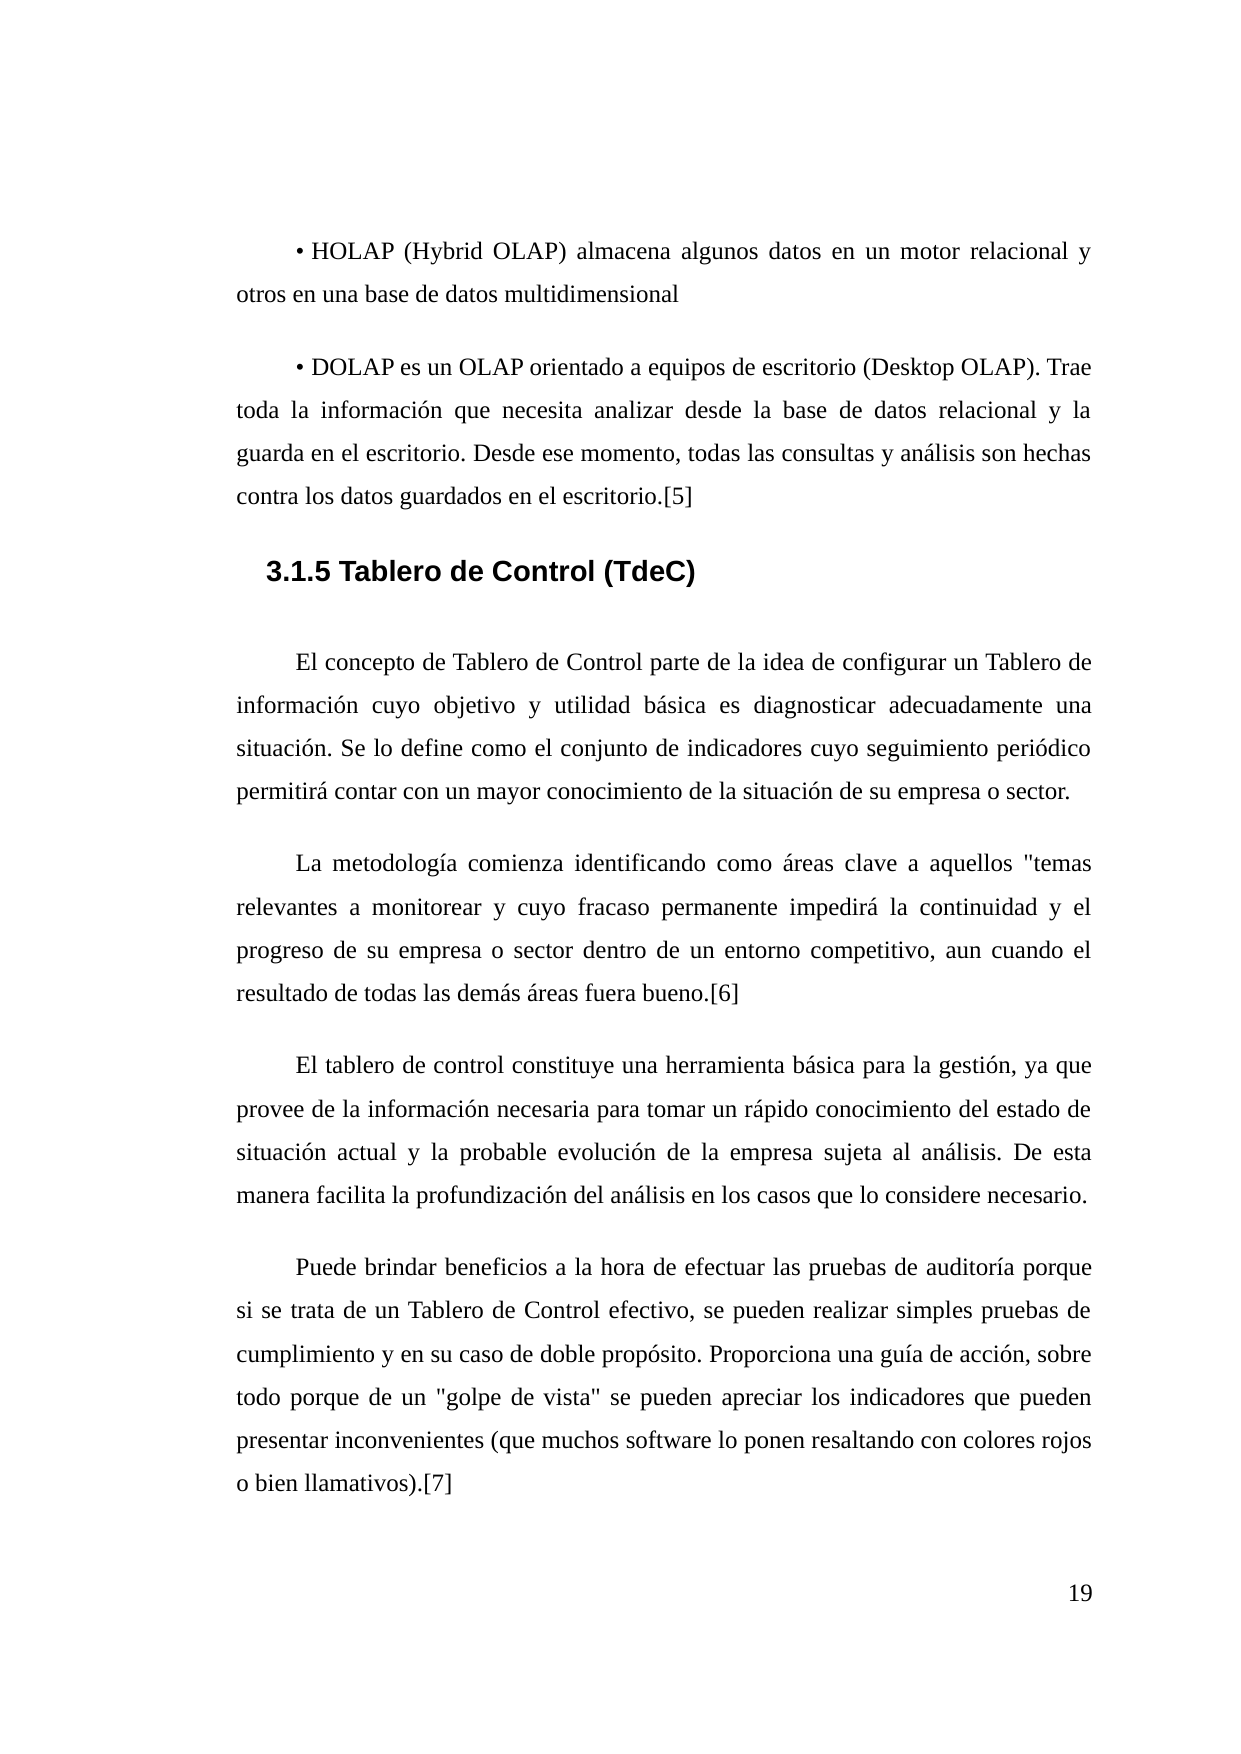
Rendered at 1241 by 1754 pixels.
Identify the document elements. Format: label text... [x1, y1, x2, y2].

subtitle 3.1.5 Tablero de Control (TdeC) [236, 554, 1093, 587]
text • HOLAP (Hybrid OLAP) almacena algunos datos en un motor relacional y otros en una base de datos multidimensional [236, 236, 1093, 308]
text La metodología comienza identificando como áreas clave a aquellos "temas relevantes a monitorear y cuyo fracaso permanente impedirá la continuidad y el progreso de su empresa o sector dentro de un entorno competitivo, aun cuando el resultado de todas las demás áreas fuera bueno.[6] [236, 848, 1093, 1007]
text El concepto de Tablero de Control parte de la idea de configurar un Tablero de información cuyo objetivo y utilidad básica es diagnosticar adecuadamente una situación. Se lo define como el conjunto de indicadores cuyo seguimiento periódico permitirá contar con un mayor conocimiento de la situación de su empresa o sector. [236, 647, 1093, 805]
text • DOLAP es un OLAP orientado a equipos de escritorio (Desktop OLAP). Trae toda la información que necesita analizar desde la base de datos relacional y la guarda en el escritorio. Desde ese momento, todas las consultas y análisis son hechas contra los datos guardados en el escritorio.[5] [236, 352, 1093, 510]
text Puede brindar beneficios a la hora de efectuar las pruebas de auditoría porque si se trata de un Tablero de Control efectivo, se pueden realizar simples pruebas de cumplimiento y en su caso de doble propósito. Proporciona una guía de acción, sobre todo porque de un "golpe de vista" se pueden apreciar los indicadores que pueden presentar inconvenientes (que muchos software lo ponen resaltando con colores rojos o bien llamativos).[7] [236, 1252, 1093, 1497]
text El tablero de control constituye una herramienta básica para la gestión, ya que provee de la información necesaria para tomar un rápido conocimiento del estado de situación actual y la probable evolución de la empresa sujeta al análisis. De esta manera facilita la profundización del análisis en los casos que lo considere necesario. [236, 1051, 1093, 1209]
